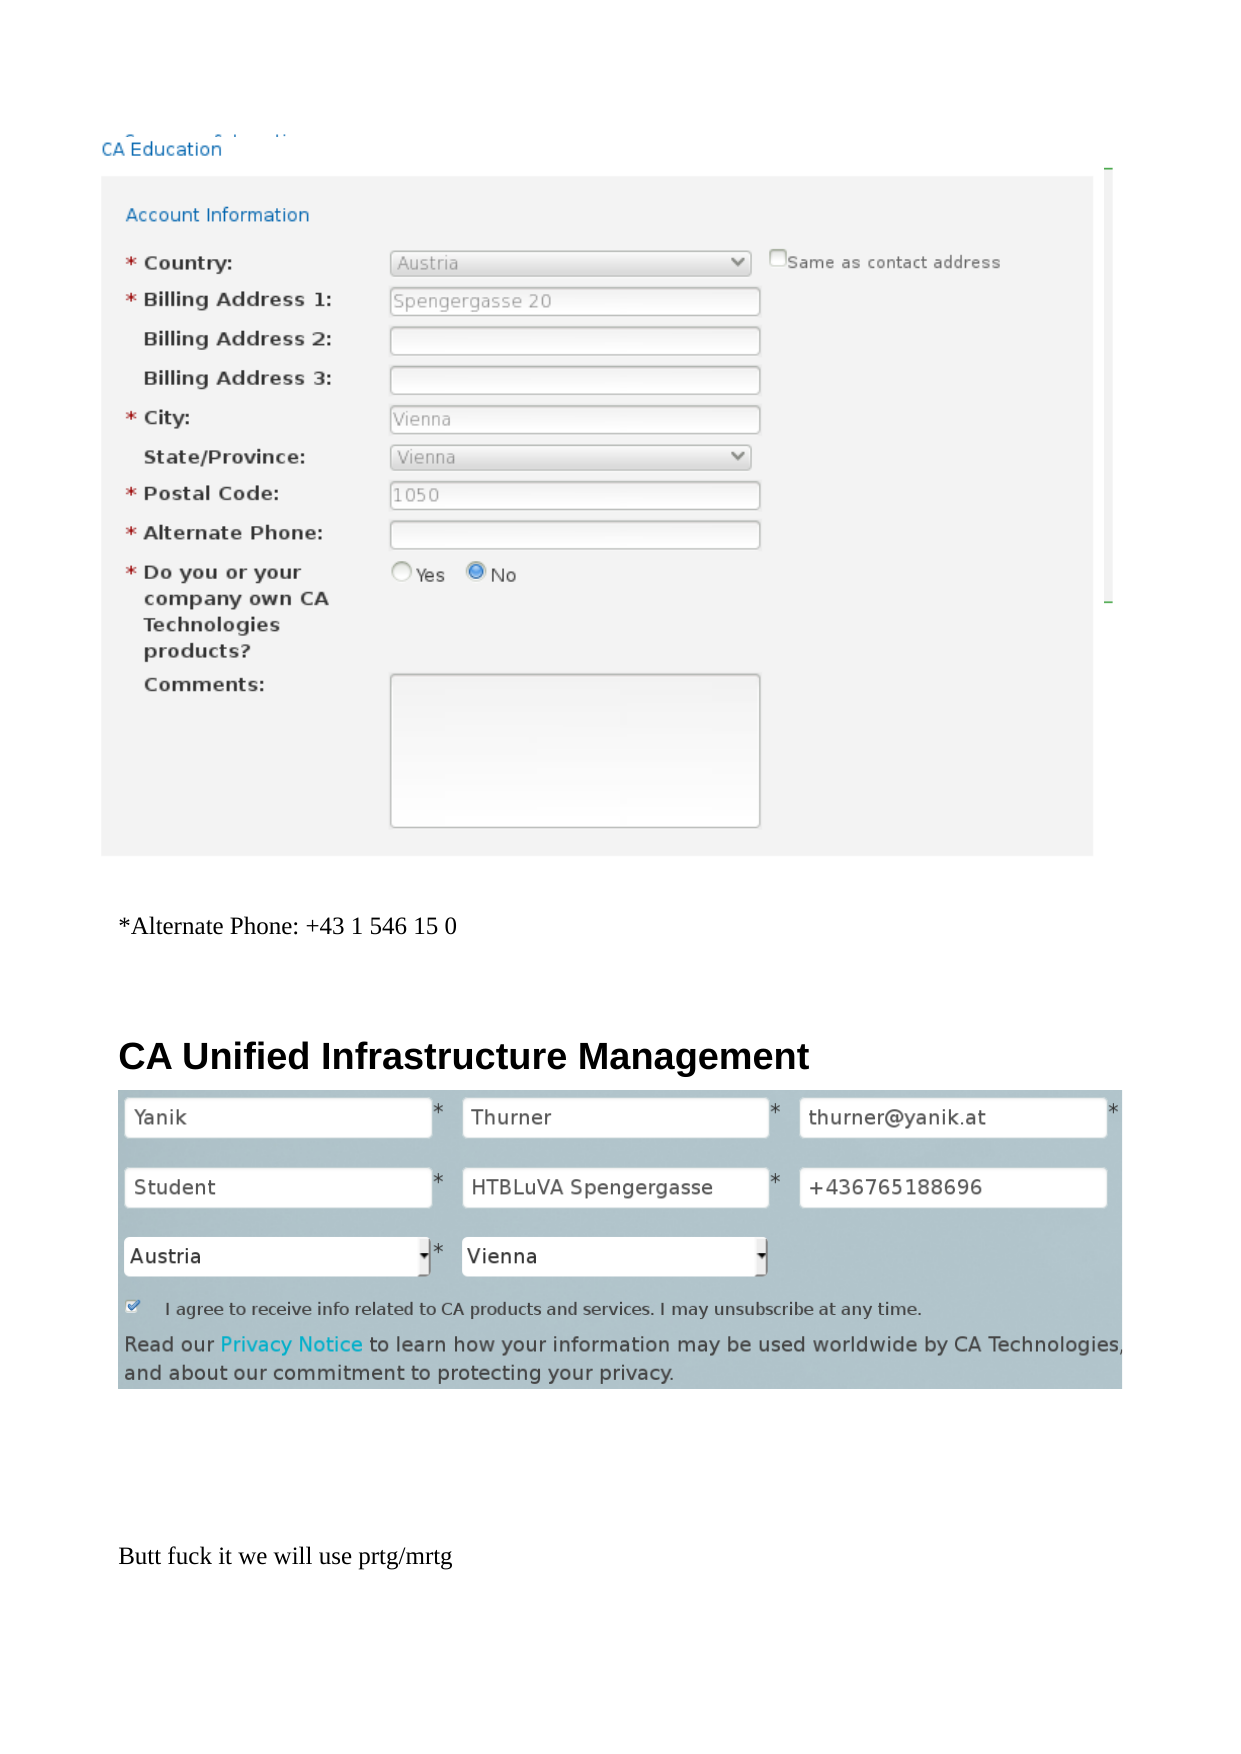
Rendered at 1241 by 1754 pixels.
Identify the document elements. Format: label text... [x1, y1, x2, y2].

picture [100, 126, 1126, 862]
subtitle CA Unified Infrastructure Management [118, 1034, 1122, 1078]
text Butt fuck it we will use prtg/mrtg [118, 1541, 1122, 1570]
text *Alternate Phone: +43 1 546 15 0 [118, 911, 1122, 939]
picture [118, 1090, 1123, 1389]
